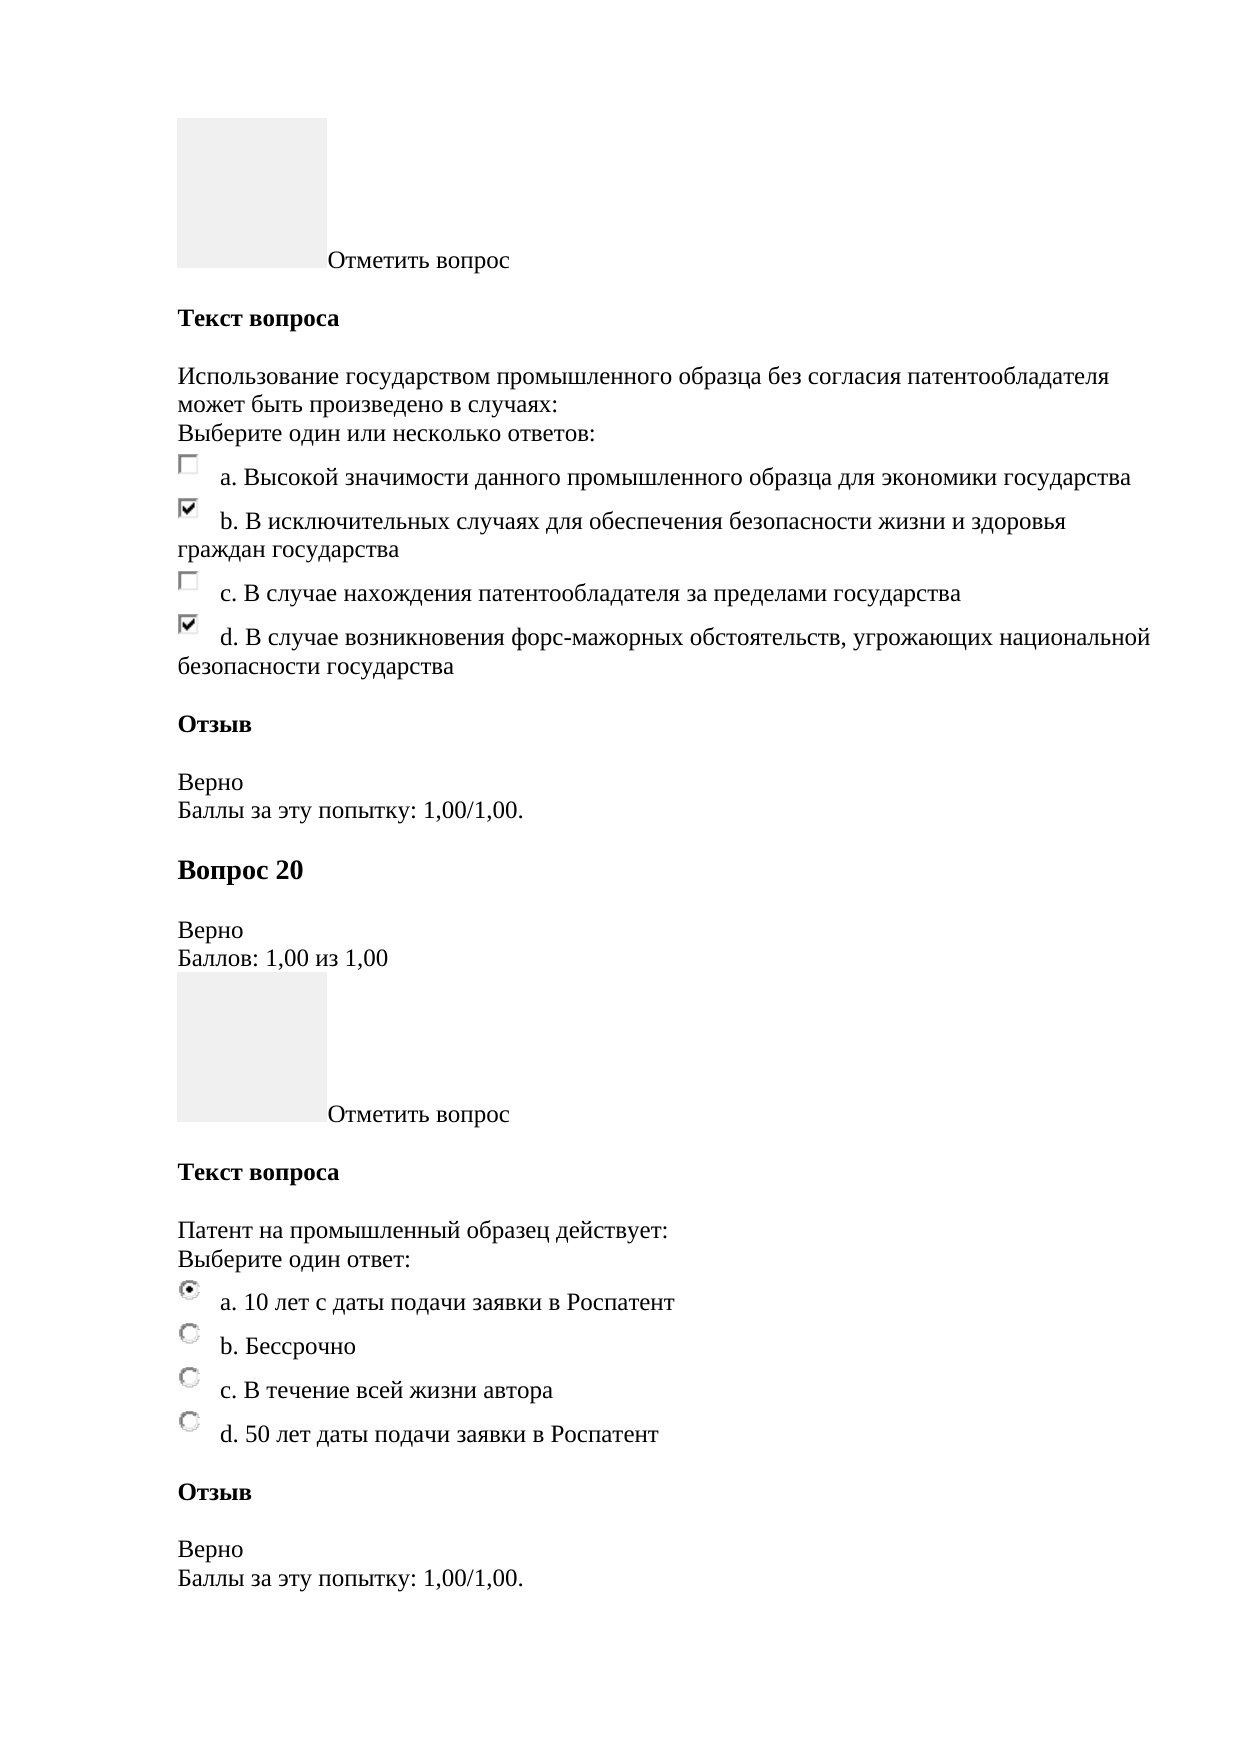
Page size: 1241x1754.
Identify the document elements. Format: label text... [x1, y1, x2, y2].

text Верно [177, 915, 1152, 943]
text d. В случае возникновения форс-мажорных обстоятельств, угрожающих национальной безопасности государства [177, 607, 1152, 679]
subtitle Текст вопроса [177, 303, 1152, 332]
text Баллов: 1,00 из 1,00 [177, 943, 1152, 972]
text Патент на промышленный образец действует: [177, 1215, 1152, 1244]
text a. 10 лет с даты подачи заявки в Роспатент [177, 1272, 1152, 1316]
subtitle Отзыв [177, 1477, 1152, 1505]
text Выберите один ответ: [177, 1244, 1152, 1272]
text Баллы за эту попытку: 1,00/1,00. [177, 795, 1152, 824]
text Отметить вопрос [177, 118, 1152, 274]
text Выберите один или несколько ответов: [177, 418, 1152, 447]
text c. В случае нахождения патентообладателя за пределами государства [177, 563, 1152, 607]
subtitle Вопрос 20 [177, 853, 1152, 886]
text Верно [177, 1534, 1152, 1563]
text b. Бессрочно [177, 1316, 1152, 1360]
subtitle Отзыв [177, 709, 1152, 737]
text Отметить вопрос [177, 972, 1152, 1128]
text c. В течение всей жизни автора [177, 1360, 1152, 1404]
text a. Высокой значимости данного промышленного образца для экономики государства [177, 447, 1152, 491]
text d. 50 лет даты подачи заявки в Роспатент [177, 1404, 1152, 1447]
text b. В исключительных случаях для обеспечения безопасности жизни и здоровья граждан государства [177, 491, 1152, 563]
text Баллы за эту попытку: 1,00/1,00. [177, 1563, 1152, 1592]
text Использование государством промышленного образца без согласия патентообладателя может быть произведено в случаях: [177, 361, 1152, 418]
text Верно [177, 767, 1152, 795]
subtitle Текст вопроса [177, 1157, 1152, 1186]
